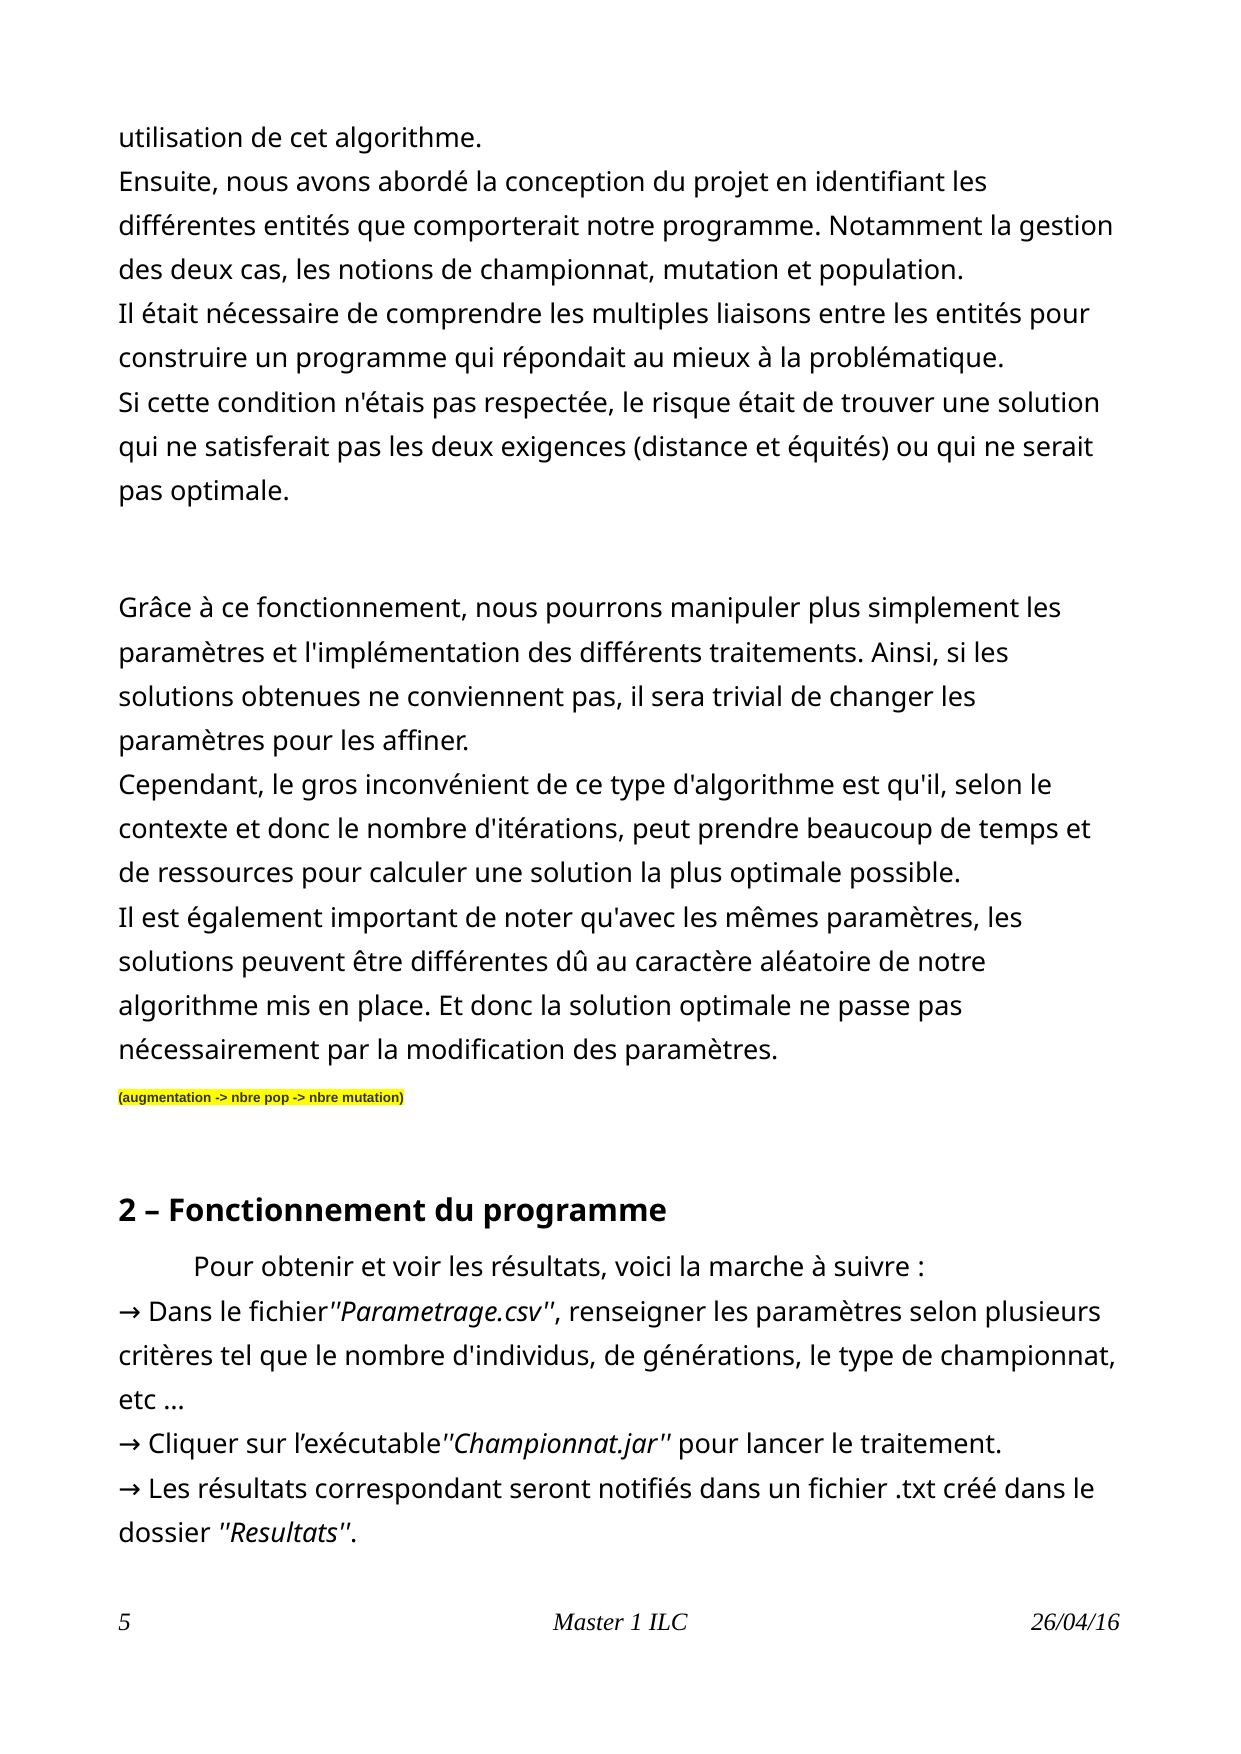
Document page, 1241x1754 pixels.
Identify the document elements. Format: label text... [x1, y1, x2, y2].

text utilisation de cet algorithme. Ensuite, nous avons abordé la conception du projet en identifiant les différentes entités que comporterait notre programme. Notamment la gestion des deux cas, les notions de championnat, mutation et population. Il était nécessaire de comprendre les multiples liaisons entre les entités pour construire un programme qui répondait au mieux à la problématique. Si cette condition n'étais pas respectée, le risque était de trouver une solution qui ne satisferait pas les deux exigences (distance et équités) ou qui ne serait pas optimale. [118, 118, 1122, 508]
text (augmentation -> nbre pop -> nbre mutation) [118, 1089, 1122, 1105]
subtitle 2 – Fonctionnement du programme [118, 1187, 1122, 1230]
text Pour obtenir et voir les résultats, voici la marche à suivre : → Dans le fichier''Parametrage.csv'', renseigner les paramètres selon plusieurs critères tel que le nombre d'individus, de générations, le type de championnat, etc … → Cliquer sur l’exécutable''Championnat.jar'' pour lancer le traitement. → Les résultats correspondant seront notifiés dans un fichier .txt créé dans le dossier ''Resultats''. [118, 1243, 1122, 1550]
text Grâce à ce fonctionnement, nous pourrons manipuler plus simplement les paramètres et l'implémentation des différents traitements. Ainsi, si les solutions obtenues ne conviennent pas, il sera trivial de changer les paramètres pour les affiner. Cependant, le gros inconvénient de ce type d'algorithme est qu'il, selon le contexte et donc le nombre d'itérations, peut prendre beaucoup de temps et de ressources pour calculer une solution la plus optimale possible. Il est également important de noter qu'avec les mêmes paramètres, les solutions peuvent être différentes dû au caractère aléatoire de notre algorithme mis en place. Et donc la solution optimale ne passe pas nécessairement par la modification des paramètres. [118, 589, 1122, 1067]
